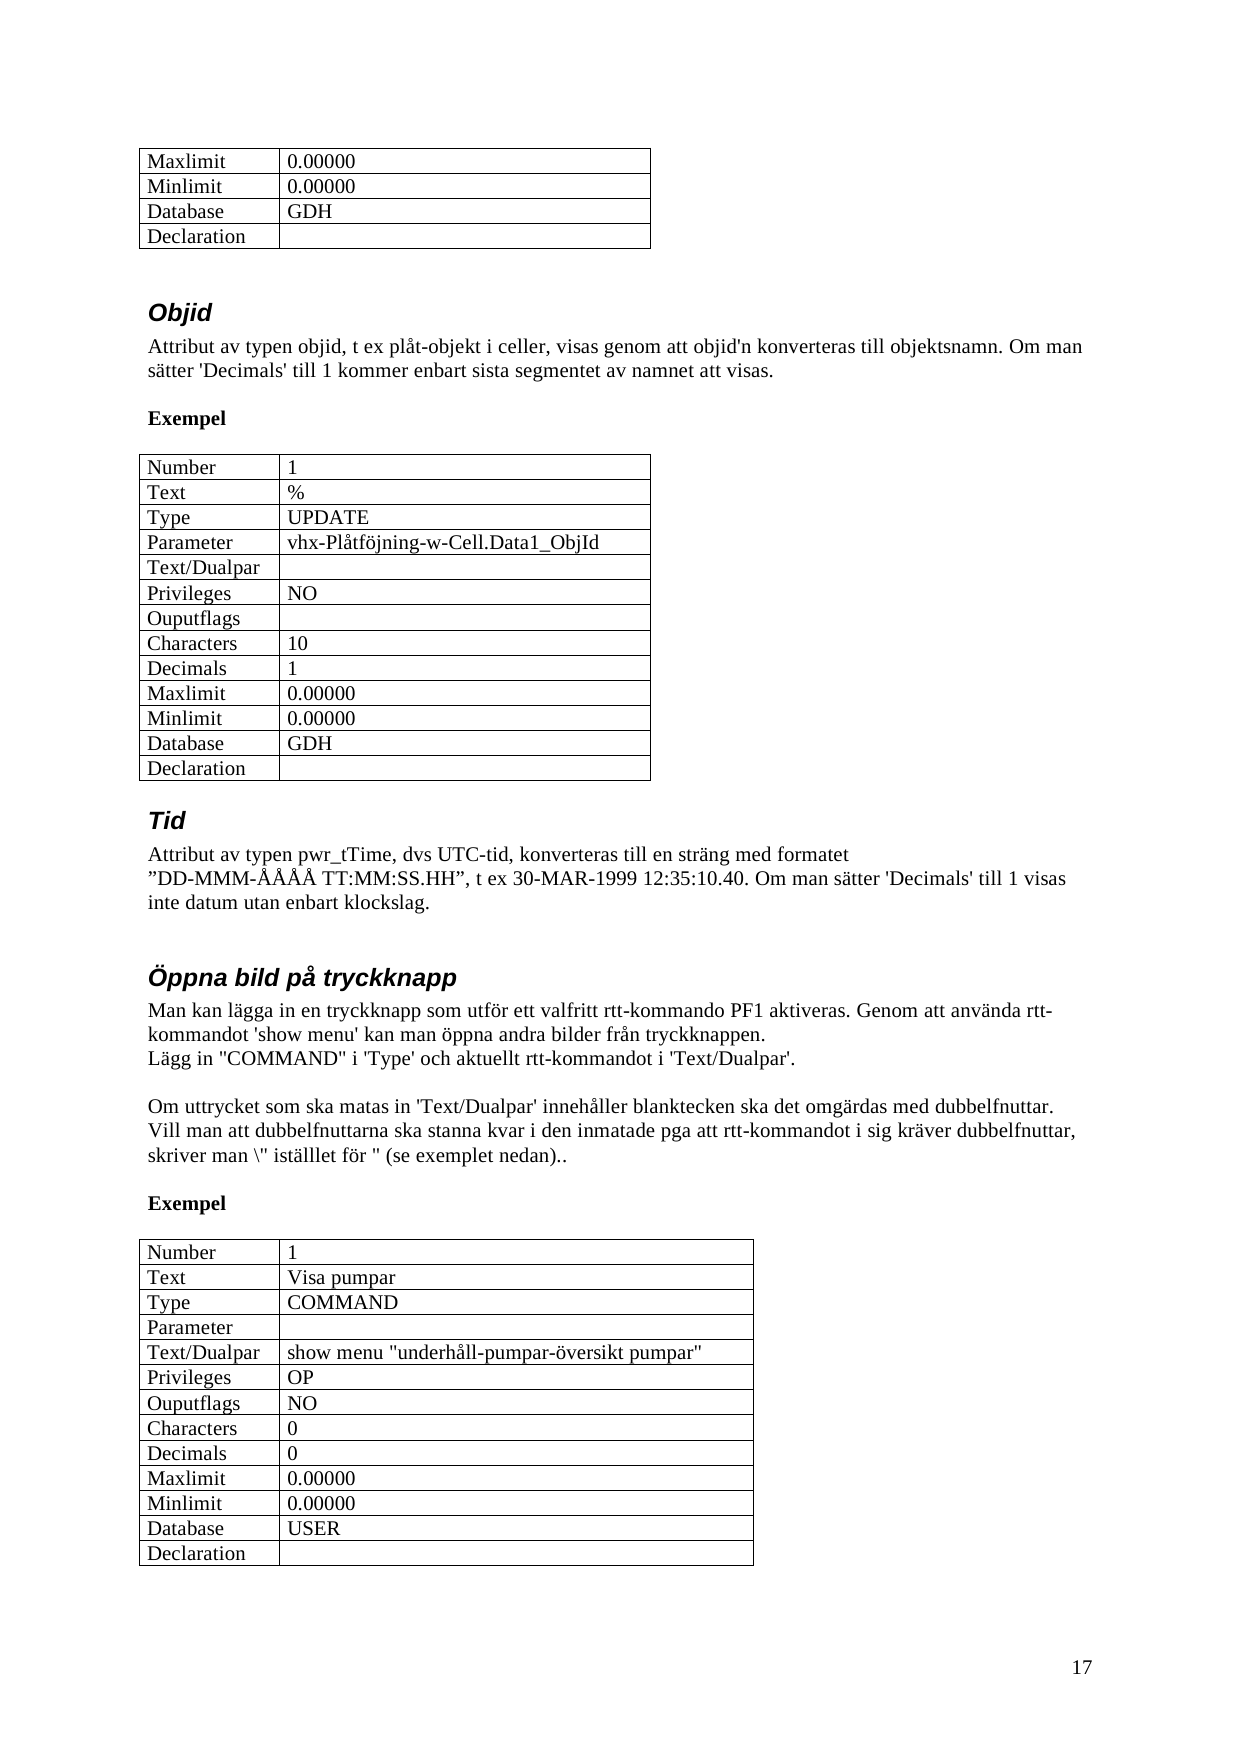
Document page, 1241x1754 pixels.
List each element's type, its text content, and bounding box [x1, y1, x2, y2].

table_cell Type [140, 1290, 279, 1314]
table_cell Visa pumpar [280, 1265, 753, 1289]
table_cell 10 [280, 631, 650, 654]
subtitle Objid [148, 298, 1093, 327]
table_cell Characters [140, 631, 279, 654]
table_cell vhx-Plåtföjning-w-Cell.Data1_ObjId [280, 530, 650, 554]
text ”DD-MMM-ÅÅÅÅ TT:MM:SS.HH”, t ex 30-MAR-1999 12:35:10.40. Om man sätter 'Decimals' till 1 visas inte datum utan enbart klockslag. [148, 866, 1093, 914]
table_cell USER [280, 1516, 753, 1540]
table_cell Decimals [140, 1441, 279, 1464]
table_cell Declaration [140, 224, 279, 248]
table_cell Database [140, 1516, 279, 1540]
table_cell Declaration [140, 1541, 279, 1565]
table_cell Maxlimit [140, 1466, 279, 1490]
table_cell Database [140, 731, 279, 755]
table_cell Database [140, 199, 279, 223]
table_cell 0 [280, 1415, 753, 1439]
table_cell Privileges [140, 580, 279, 604]
table_cell Text [140, 480, 279, 504]
table_header 1 [280, 1240, 753, 1264]
text Exempel [148, 1191, 1093, 1214]
text Lägg in "COMMAND" i 'Type' och aktuellt rtt-kommandot i 'Text/Dualpar'. [148, 1046, 1093, 1070]
table_cell 0.00000 [280, 681, 650, 705]
table_cell UPDATE [280, 505, 650, 529]
table_cell Maxlimit [140, 149, 279, 173]
table_cell Ouputflags [140, 605, 279, 629]
table_cell Text [140, 1265, 279, 1289]
table_cell [280, 555, 650, 579]
table_cell 0.00000 [280, 706, 650, 730]
table_cell [280, 605, 650, 629]
table_cell Minlimit [140, 706, 279, 730]
table_cell COMMAND [280, 1290, 753, 1314]
table_cell Ouputflags [140, 1390, 279, 1414]
subtitle Tid [148, 806, 1093, 835]
table_cell Parameter [140, 1315, 279, 1339]
text Man kan lägga in en tryckknapp som utför ett valfritt rtt-kommando PF1 aktiveras. Genom att använda rtt-kommandot 'show menu' kan man öppna andra bilder från tryckknappen. [148, 998, 1093, 1046]
table_cell % [280, 480, 650, 504]
table_cell show menu "underhåll-pumpar-översikt pumpar" [280, 1340, 753, 1364]
table_cell Characters [140, 1415, 279, 1439]
table_header 1 [280, 455, 650, 479]
table_cell GDH [280, 199, 650, 223]
table_cell Minlimit [140, 1491, 279, 1515]
table_cell Declaration [140, 756, 279, 780]
table_cell 0.00000 [280, 1491, 753, 1515]
table_cell 0.00000 [280, 1466, 753, 1490]
table_cell [280, 756, 650, 780]
table_cell Text/Dualpar [140, 1340, 279, 1364]
text Attribut av typen objid, t ex plåt-objekt i celler, visas genom att objid'n konverteras till objektsnamn. Om man sätter 'Decimals' till 1 kommer enbart sista segmentet av namnet att visas. [148, 333, 1093, 382]
table_cell 0.00000 [280, 174, 650, 198]
table_header Number [140, 1240, 279, 1264]
table_cell Parameter [140, 530, 279, 554]
table_cell Privileges [140, 1365, 279, 1389]
table_cell 0 [280, 1441, 753, 1464]
table_cell OP [280, 1365, 753, 1389]
text Exempel [148, 406, 1093, 430]
subtitle Öppna bild på tryckknapp [148, 963, 1093, 992]
text Attribut av typen pwr_tTime, dvs UTC-tid, konverteras till en sträng med formatet [148, 841, 1093, 866]
table_cell [280, 1541, 753, 1565]
text Om uttrycket som ska matas in 'Text/Dualpar' innehåller blanktecken ska det omgärdas med dubbelfnuttar. Vill man att dubbelfnuttarna ska stanna kvar i den inmatade pga att rtt-kommandot i sig kräver dubbelfnuttar, skriver man \" iställlet för " (se exemplet nedan).. [148, 1094, 1093, 1166]
table_cell 0.00000 [280, 149, 650, 173]
table_header Number [140, 455, 279, 479]
table_cell Text/Dualpar [140, 555, 279, 579]
table_cell NO [280, 1390, 753, 1414]
table_cell Maxlimit [140, 681, 279, 705]
table_cell Type [140, 505, 279, 529]
table_cell Minlimit [140, 174, 279, 198]
table_cell NO [280, 580, 650, 604]
table_cell [280, 224, 650, 248]
table_cell 1 [280, 656, 650, 680]
table_cell [280, 1315, 753, 1339]
table_cell GDH [280, 731, 650, 755]
table_cell Decimals [140, 656, 279, 680]
